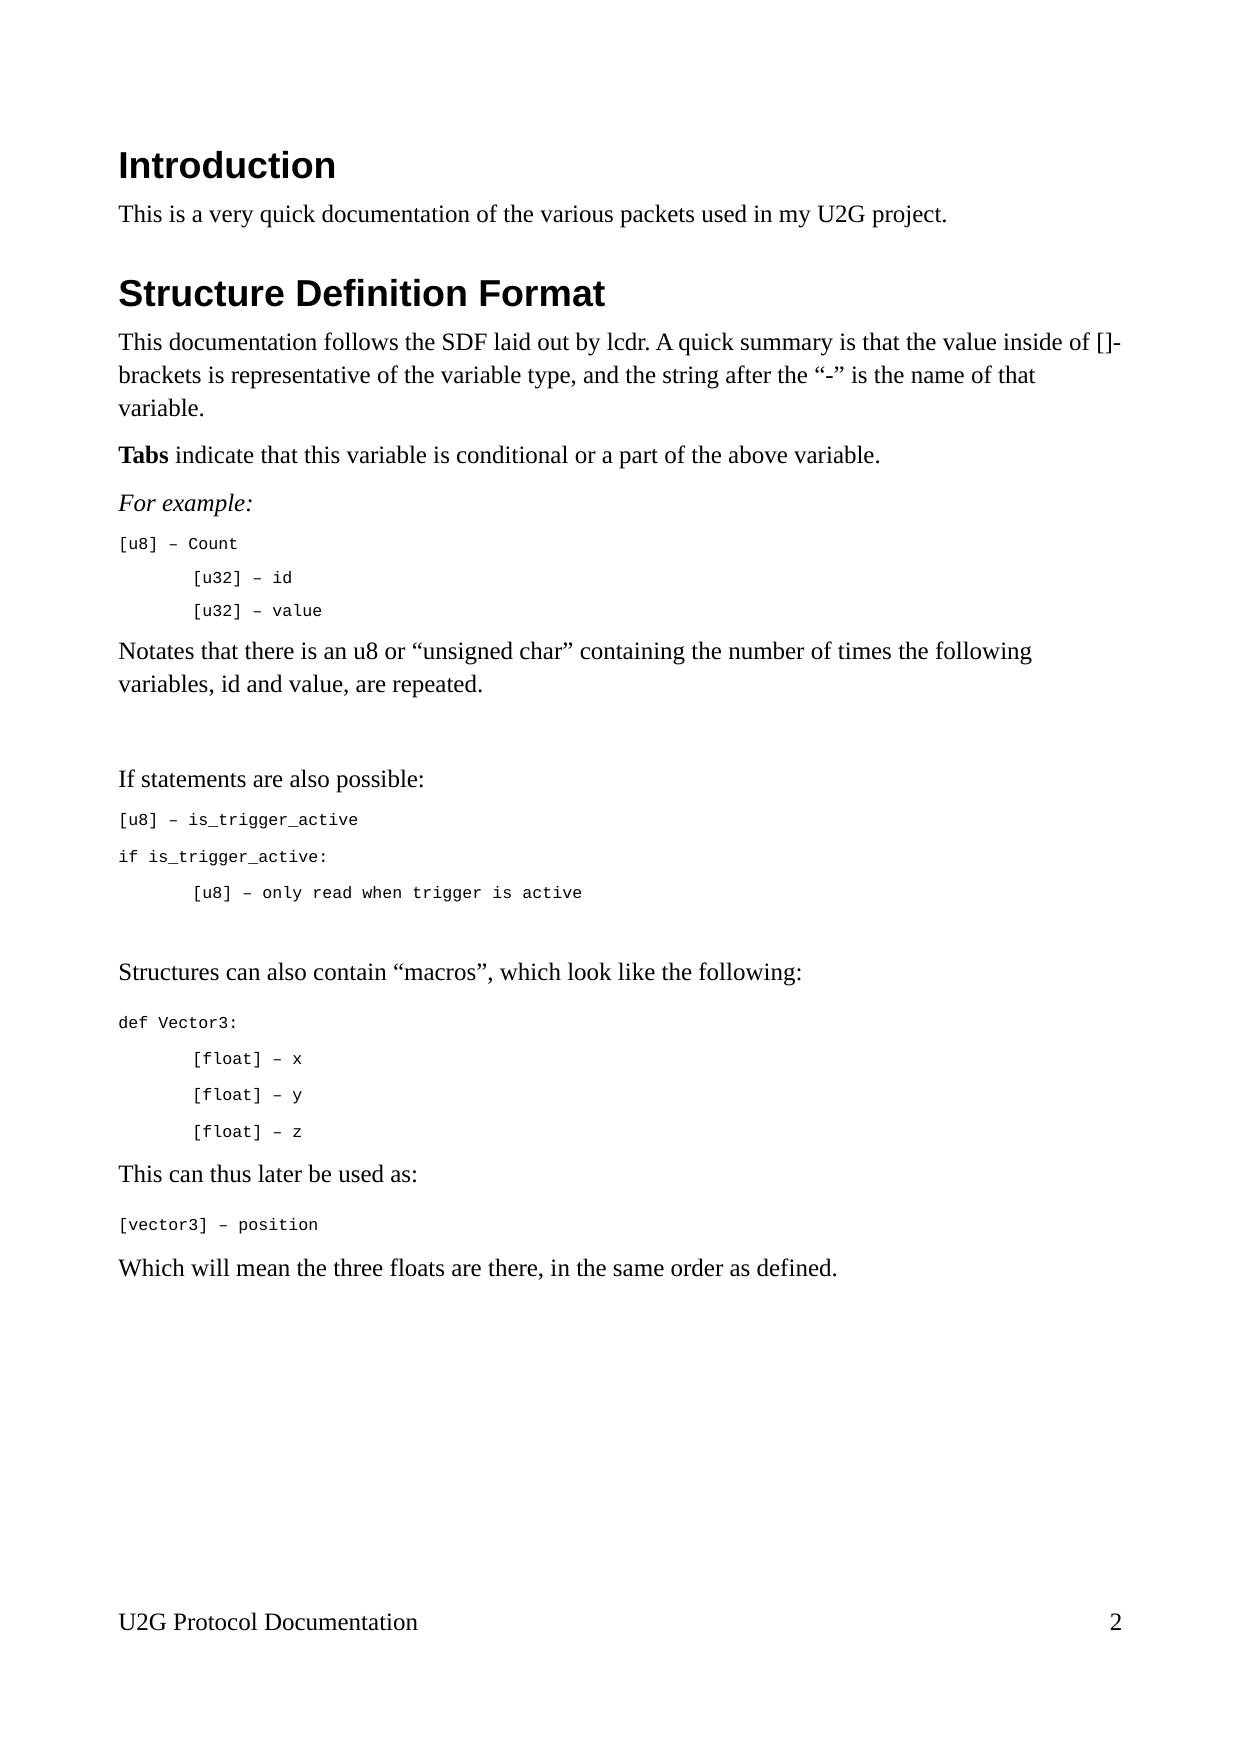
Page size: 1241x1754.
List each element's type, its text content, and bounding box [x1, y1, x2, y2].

text if is_trigger_active: [118, 848, 1122, 867]
subtitle Introduction [118, 143, 1122, 186]
text [vector3] – position [118, 1217, 1122, 1236]
text Structures can also contain “macros”, which look like the following: [118, 957, 1122, 986]
text This is a very quick documentation of the various packets used in my U2G project. [118, 199, 1122, 227]
text This documentation follows the SDF laid out by lcdr. A quick summary is that the value inside of []-brackets is representative of the variable type, and the string after the “-” is the name of that variable. [118, 327, 1122, 422]
text Notates that there is an u8 or “unsigned char” containing the number of times the following variables, id and value, are repeated. [118, 636, 1122, 698]
text If statements are also possible: [118, 764, 1122, 793]
text For example: [118, 488, 1122, 517]
text [u32] – id [118, 569, 1122, 588]
text [u8] – Count [118, 536, 1122, 555]
text [float] – z [118, 1123, 1122, 1142]
text [u8] – only read when trigger is active [118, 884, 1122, 903]
text Which will mean the three floats are there, in the same order as defined. [118, 1253, 1122, 1282]
text [u32] – value [118, 603, 1122, 622]
text [u8] – is_trigger_active [118, 812, 1122, 831]
text Tabs indicate that this variable is conditional or a part of the above variable. [118, 441, 1122, 469]
subtitle Structure Definition Format [118, 271, 1122, 314]
text def Vector3: [118, 1014, 1122, 1033]
text [float] – y [118, 1087, 1122, 1106]
text [float] – x [118, 1051, 1122, 1069]
text This can thus later be used as: [118, 1159, 1122, 1188]
